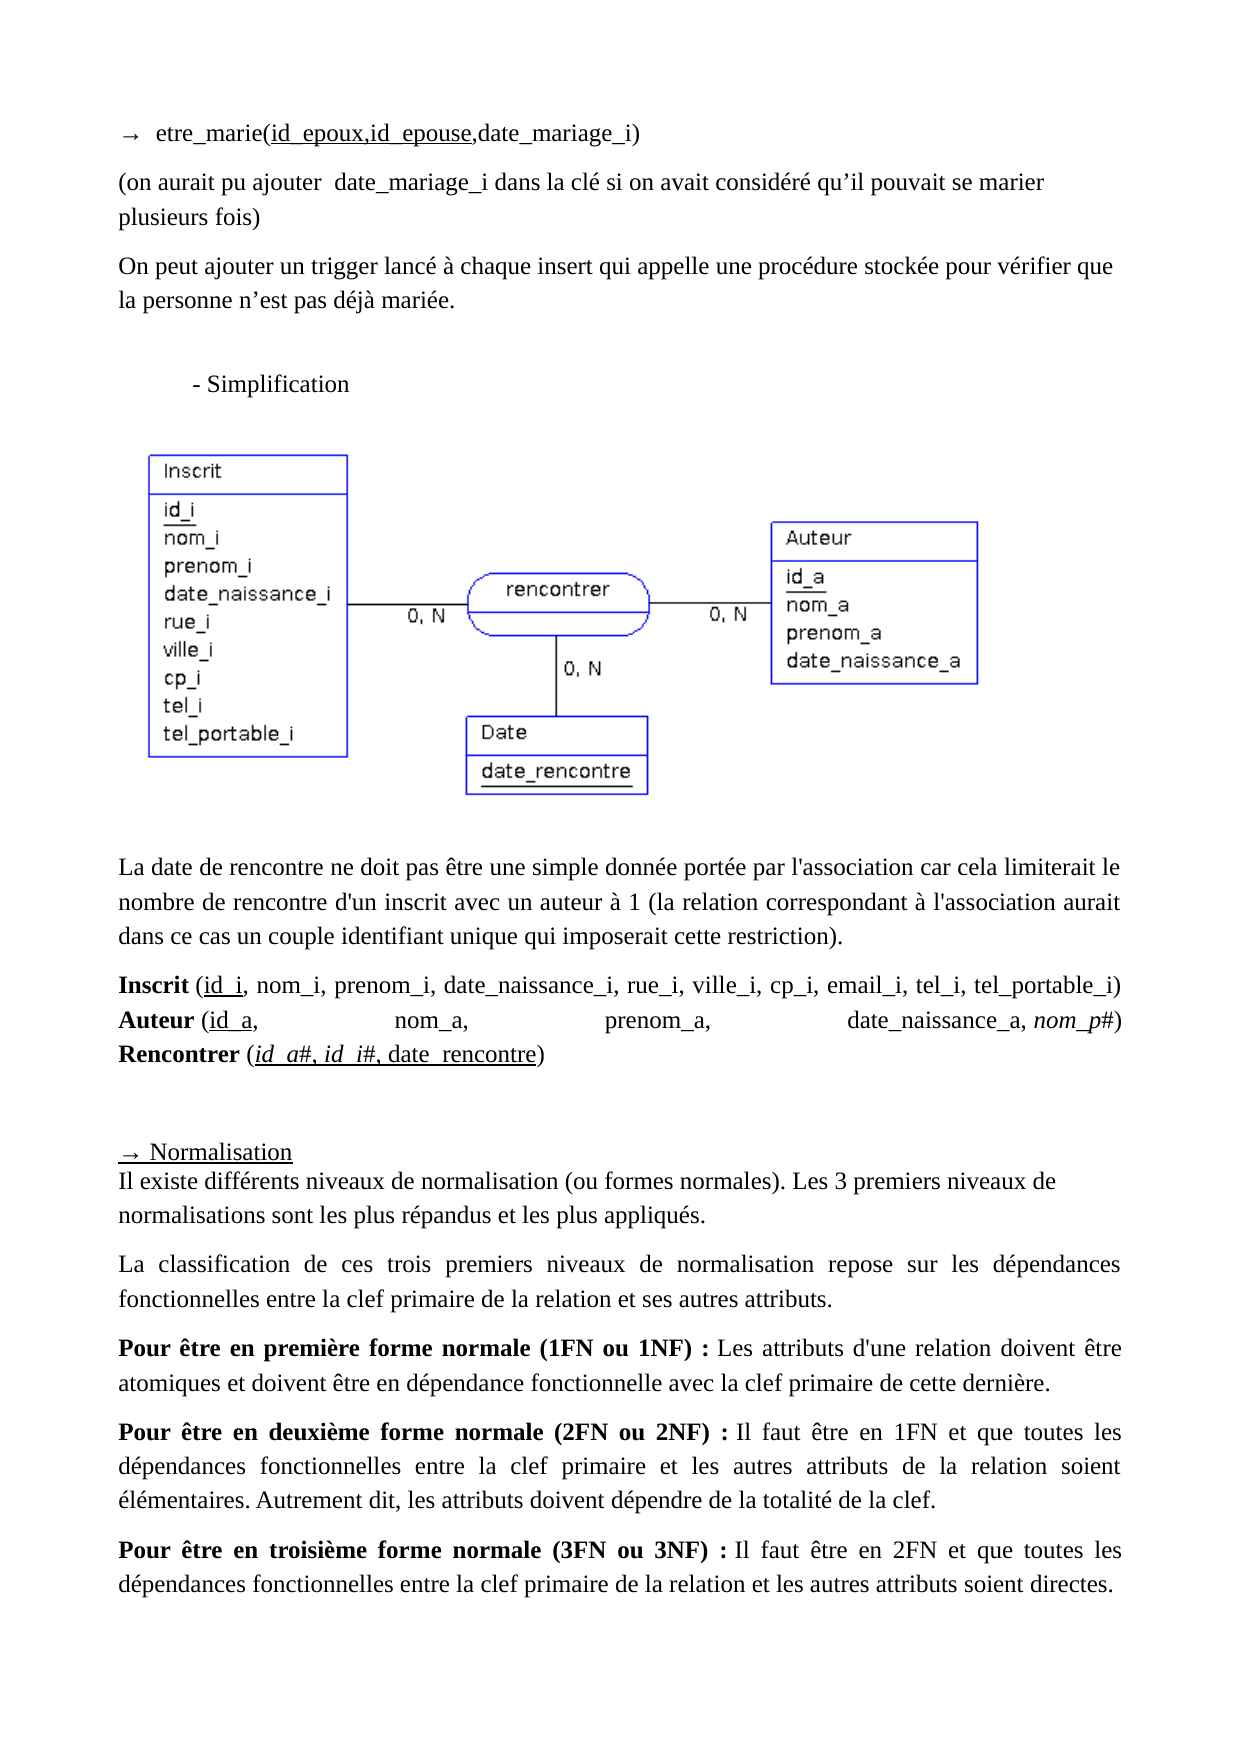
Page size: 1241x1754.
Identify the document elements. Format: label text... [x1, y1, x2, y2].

text Inscrit (id_i, nom_i, prenom_i, date_naissance_i, rue_i, ville_i, cp_i, email_i, tel_i, tel_portable_i) Auteur (id_a, nom_a, prenom_a, date_naissance_a, nom_p#) Rencontrer (id_a#, id_i#, date_rencontre) [118, 970, 1122, 1068]
text Pour être en première forme normale (1FN ou 1NF) : Les attributs d'une relation doivent être atomiques et doivent être en dépendance fonctionnelle avec la clef primaire de cette dernière. [118, 1333, 1122, 1396]
text La classification de ces trois premiers niveaux de normalisation repose sur les dépendances fonctionnelles entre la clef primaire de la relation et ses autres attributs. [118, 1249, 1122, 1313]
text La date de rencontre ne doit pas être une simple donnée portée par l'association car cela limiterait le nombre de rencontre d'un inscrit avec un auteur à 1 (la relation correspondant à l'association aurait dans ce cas un couple identifiant unique qui imposerait cette restriction). [118, 852, 1122, 950]
text → Normalisation [118, 1137, 1122, 1166]
text (on aurait pu ajouter date_mariage_i dans la clé si on avait considéré qu’il pouvait se marier plusieurs fois) [118, 167, 1122, 230]
text Il existe différents niveaux de normalisation (ou formes normales). Les 3 premiers niveaux de normalisations sont les plus répandus et les plus appliqués. [118, 1166, 1122, 1229]
text - Simplification [118, 369, 1122, 397]
text On peut ajouter un trigger lancé à chaque insert qui appelle une procédure stockée pour vérifier que la personne n’est pas déjà mariée. [118, 251, 1122, 348]
text Pour être en troisième forme normale (3FN ou 3NF) : Il faut être en 2FN et que toutes les dépendances fonctionnelles entre la clef primaire de la relation et les autres attributs soient directes. [118, 1535, 1122, 1598]
text Pour être en deuxième forme normale (2FN ou 2NF) : Il faut être en 1FN et que toutes les dépendances fonctionnelles entre la clef primaire et les autres attributs de la relation soient élémentaires. Autrement dit, les attributs doivent dépendre de la totalité de la clef. [118, 1417, 1122, 1514]
picture [133, 433, 997, 817]
text → etre_marie(id_epoux,id_epouse,date_mariage_i) [118, 118, 1122, 147]
